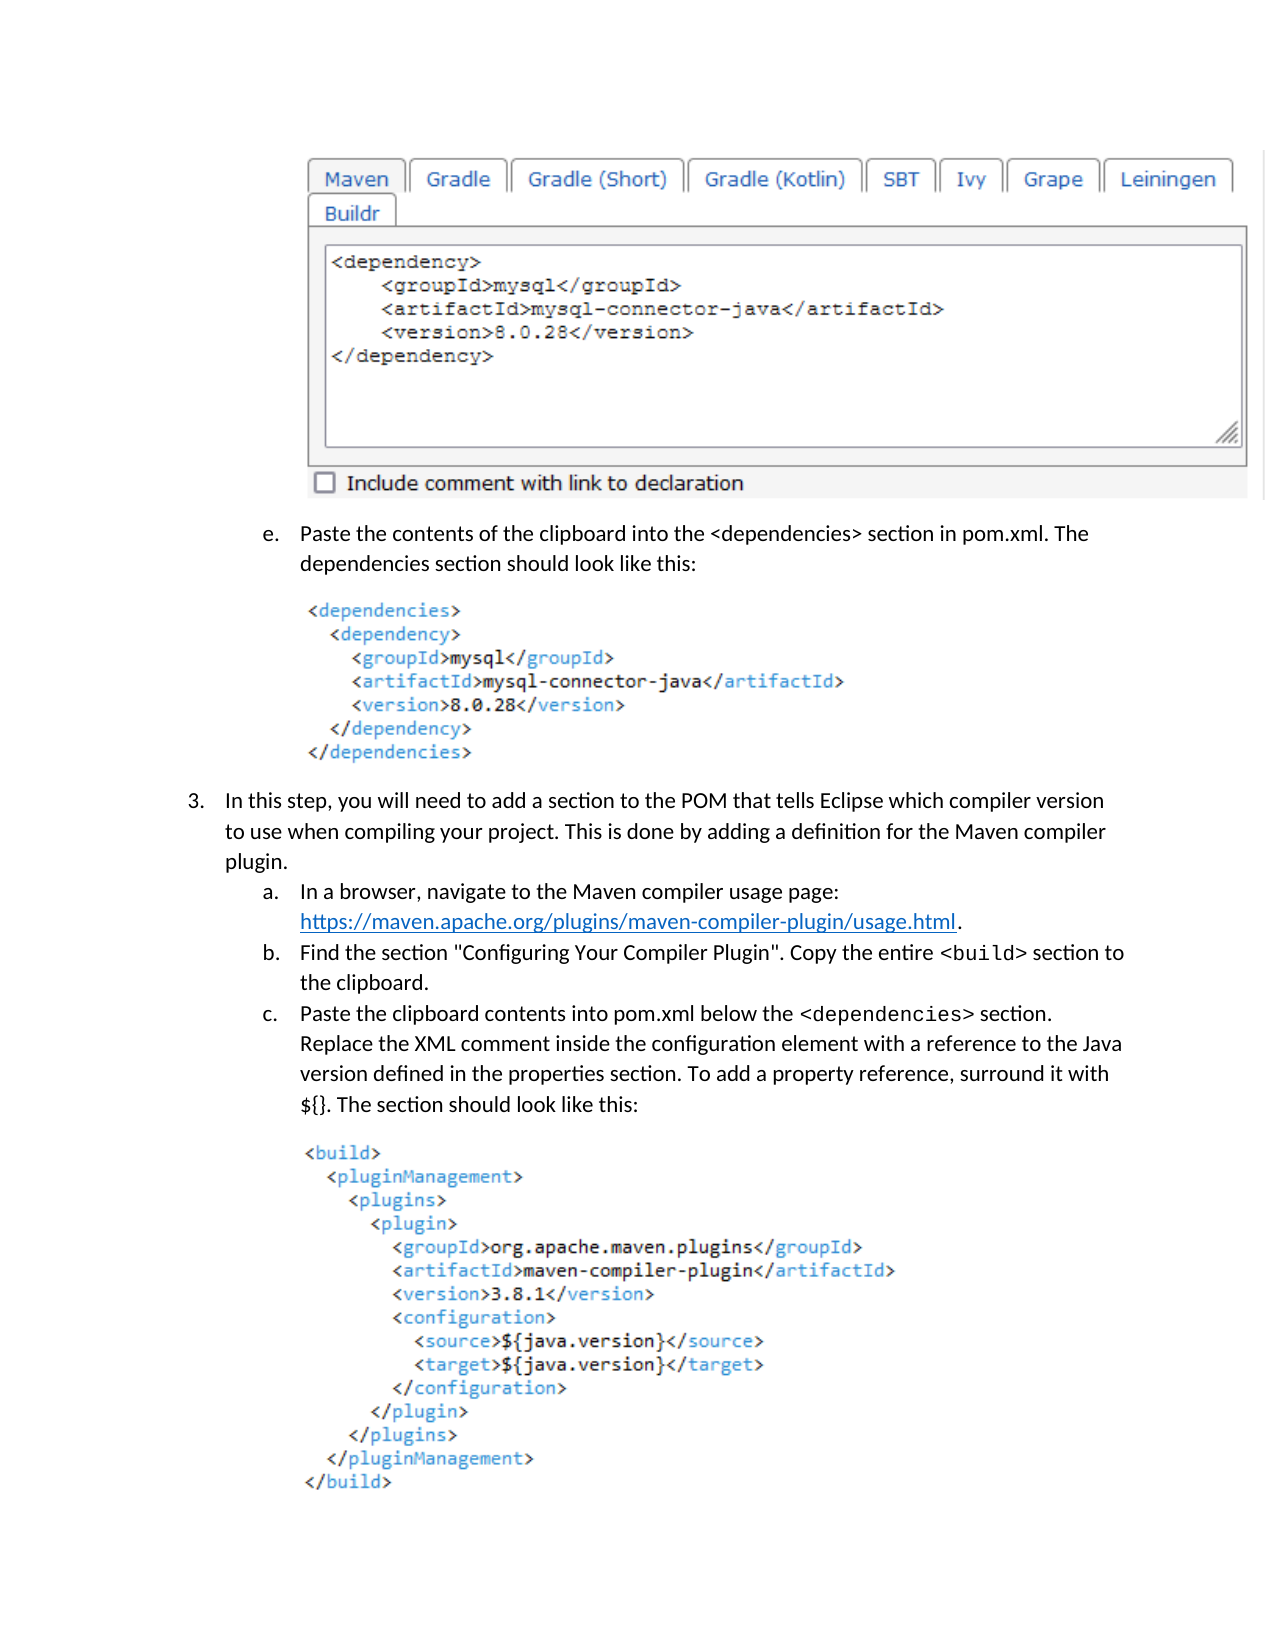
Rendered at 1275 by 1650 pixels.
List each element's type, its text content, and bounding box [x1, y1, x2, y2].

list Paste the contents of the clipboard into the <dependencies> section in pom.xml. The dependencies section should look like this: [262, 519, 1125, 577]
picture [300, 596, 851, 768]
list In a browser, navigate to the Maven compiler usage page: https://maven.apache.org/plugins/maven-compiler-plugin/usage.html. [262, 877, 1125, 936]
list Paste the clipboard contents into pom.xml below the <dependencies> section. Replace the XML comment inside the configuration element with a reference to the Java version defined in the properties section. To add a property reference, surround it with ${}. The section should look like this: [262, 999, 1125, 1118]
list Find the section "Configuring Your Compiler Plugin". Copy the entire <build> section to the clipboard. [262, 938, 1125, 996]
picture [300, 1136, 913, 1493]
list In this step, you will need to add a section to the POM that tells Eclipse which compiler version to use when compiling your project. This is done by adding a definition for the Maven compiler plugin. [187, 787, 1125, 875]
picture [300, 150, 1268, 500]
